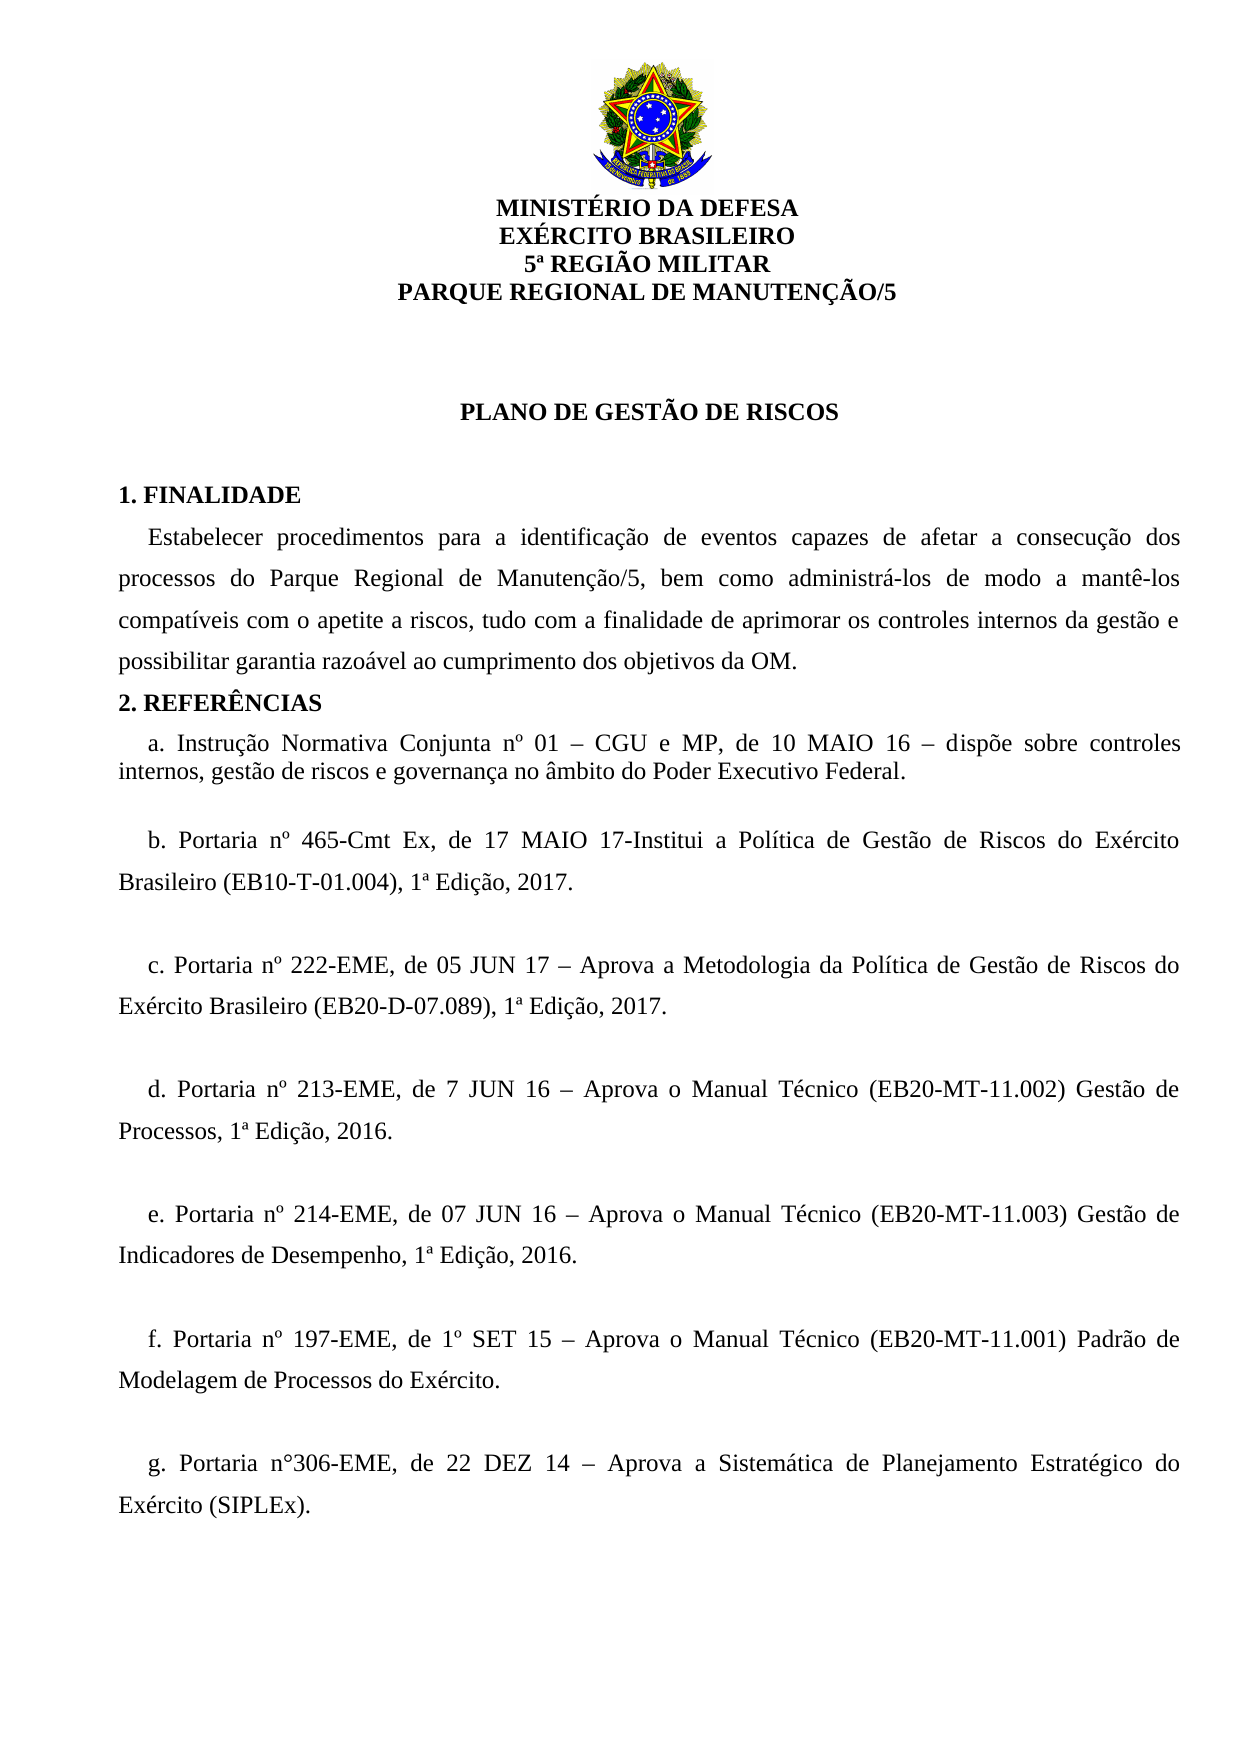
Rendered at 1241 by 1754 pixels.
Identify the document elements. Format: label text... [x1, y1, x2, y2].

text e. Portaria nº 214-EME, de 07 JUN 16 – Aprova o Manual Técnico (EB20-MT-11.003) Gestão de Indicadores de Desempenho, 1ª Edição, 2016. [118, 1200, 1181, 1269]
text f. Portaria nº 197-EME, de 1º SET 15 – Aprova o Manual Técnico (EB20-MT-11.001) Padrão de Modelagem de Processos do Exército. [118, 1325, 1181, 1394]
text EXÉRCITO BRASILEIRO [118, 222, 1176, 250]
text 2. REFERÊNCIAS [118, 689, 1181, 717]
text Estabelecer procedimentos para a identificação de eventos capazes de afetar a consecução dos processos do Parque Regional de Manutenção/5, bem como administrá-los de modo a mantê-los compatíveis com o apetite a riscos, tudo com a finalidade de aprimorar os controles internos da gestão e possibilitar garantia razoável ao cumprimento dos objetivos da OM. [118, 523, 1181, 675]
list g. Portaria n°306-EME, de 22 DEZ 14 – Aprova a Sistemática de Planejamento Estratégico do Exército (SIPLEx). [118, 1449, 1181, 1519]
text a. Instrução Normativa Conjunta nº 01 – CGU e MP, de 10 MAIO 16 – dispõe sobre controles internos, gestão de riscos e governança no âmbito do Poder Executivo Federal. [118, 729, 1181, 784]
text 1. FINALIDADE [118, 481, 1181, 509]
text MINISTÉRIO DA DEFESA [118, 194, 1176, 222]
text PLANO DE GESTÃO DE RISCOS [118, 398, 1181, 426]
subtitle PARQUE REGIONAL DE MANUTENÇÃO/5 [118, 278, 1176, 305]
list c. Portaria nº 222-EME, de 05 JUN 17 – Aprova a Metodologia da Política de Gestão de Riscos do Exército Brasileiro (EB20-D-07.089), 1ª Edição, 2017. [118, 951, 1181, 1020]
text d. Portaria nº 213-EME, de 7 JUN 16 – Aprova o Manual Técnico (EB20-MT-11.002) Gestão de Processos, 1ª Edição, 2016. [118, 1075, 1181, 1145]
list b. Portaria nº 465-Cmt Ex, de 17 MAIO 17-Institui a Política de Gestão de Riscos do Exército Brasileiro (EB10-T-01.004), 1ª Edição, 2017. [118, 826, 1181, 895]
text 5ª REGIÃO MILITAR [118, 250, 1176, 278]
